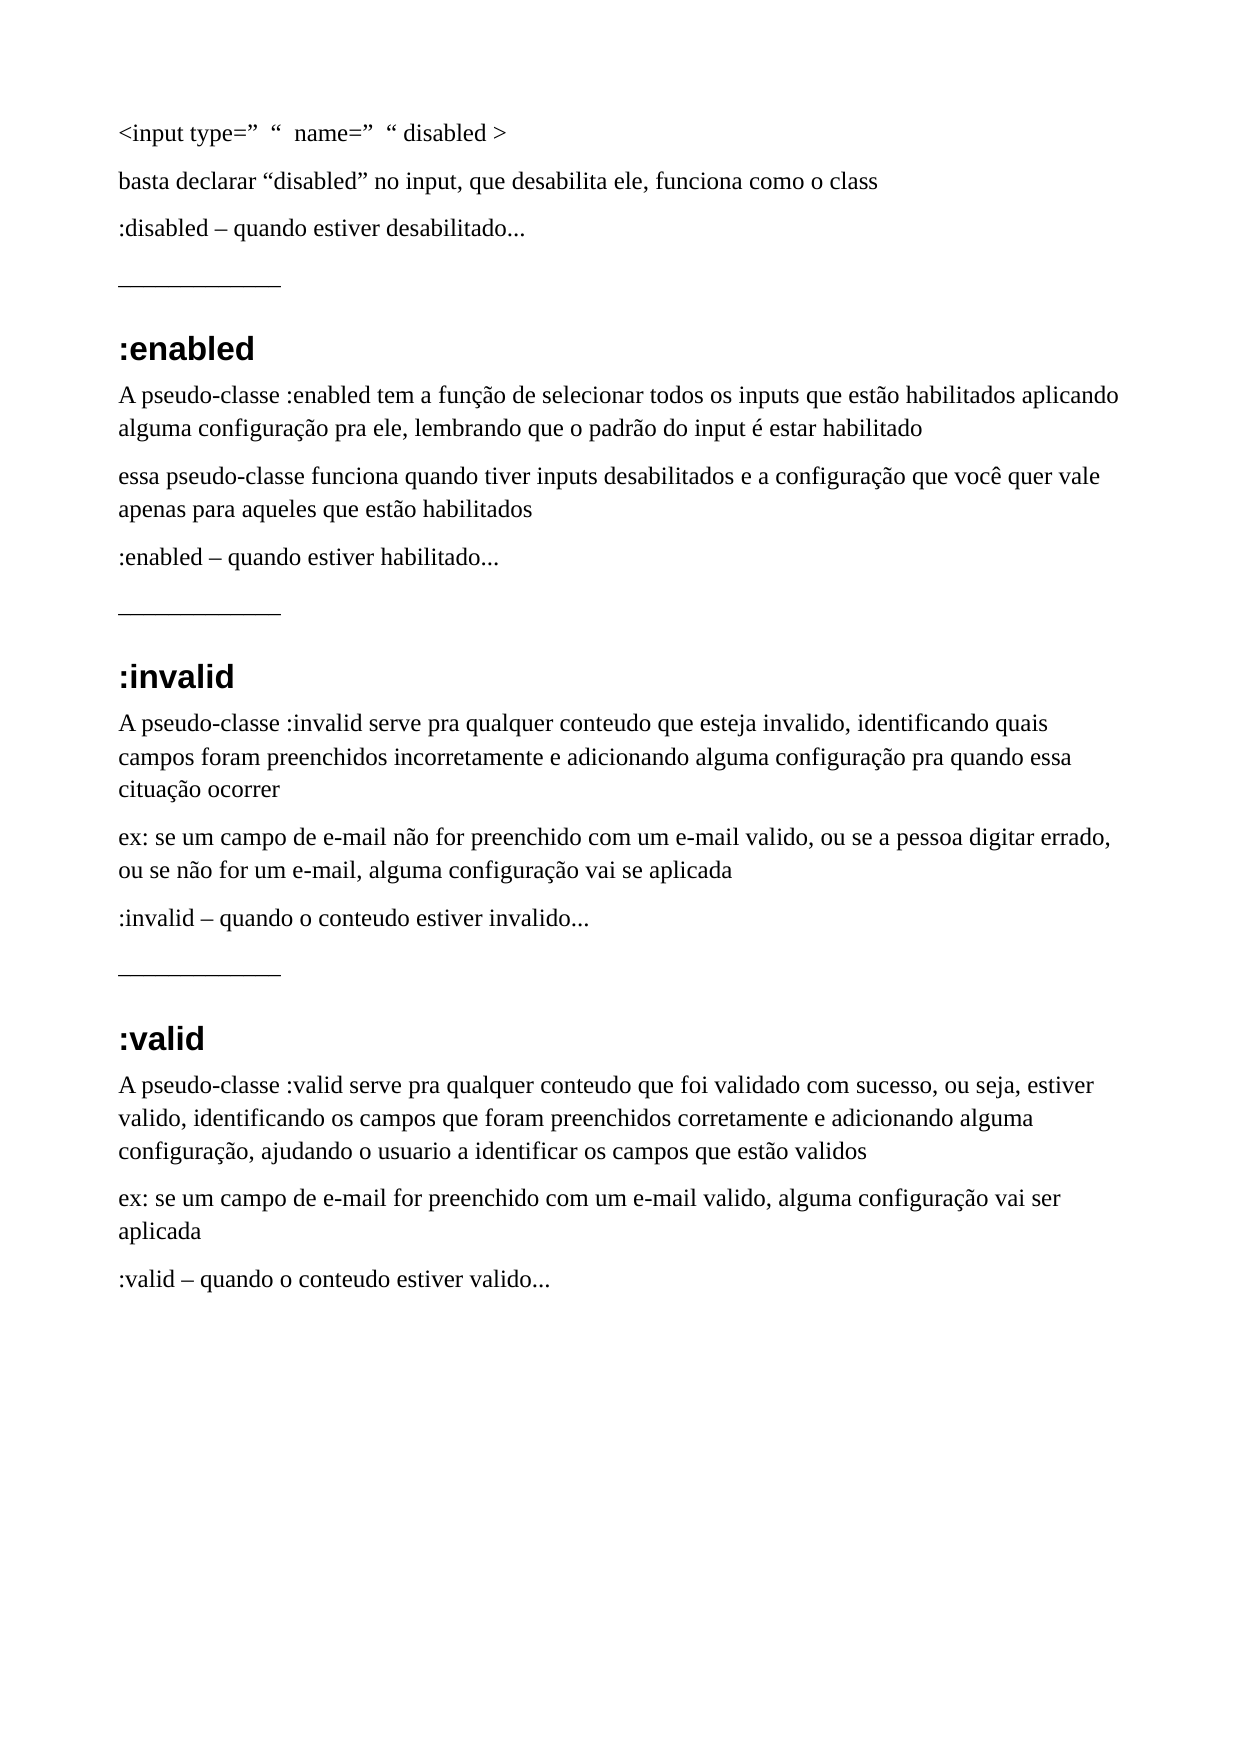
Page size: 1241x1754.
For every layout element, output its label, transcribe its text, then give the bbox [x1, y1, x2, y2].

text _____________ [118, 589, 1122, 618]
subtitle :enabled [118, 329, 1122, 368]
text :disabled – quando estiver desabilitado... [118, 213, 1122, 242]
text :invalid – quando o conteudo estiver invalido... [118, 903, 1122, 932]
text :valid – quando o conteudo estiver valido... [118, 1264, 1122, 1293]
text A pseudo-classe :invalid serve pra qualquer conteudo que esteja invalido, identificando quais campos foram preenchidos incorretamente e adicionando alguma configuração pra quando essa cituação ocorrer [118, 708, 1122, 803]
text essa pseudo-classe funciona quando tiver inputs desabilitados e a configuração que você quer vale apenas para aqueles que estão habilitados [118, 461, 1122, 523]
text <input type=” “ name=” “ disabled > [118, 118, 1122, 147]
text _____________ [118, 950, 1122, 979]
text ex: se um campo de e-mail não for preenchido com um e-mail valido, ou se a pessoa digitar errado, ou se não for um e-mail, alguma configuração vai se aplicada [118, 822, 1122, 884]
text :enabled – quando estiver habilitado... [118, 542, 1122, 570]
text A pseudo-classe :enabled tem a função de selecionar todos os inputs que estão habilitados aplicando alguma configuração pra ele, lembrando que o padrão do input é estar habilitado [118, 380, 1122, 442]
text ex: se um campo de e-mail for preenchido com um e-mail valido, alguma configuração vai ser aplicada [118, 1183, 1122, 1245]
text basta declarar “disabled” no input, que desabilita ele, funciona como o class [118, 166, 1122, 194]
text _____________ [118, 261, 1122, 290]
subtitle :valid [118, 1019, 1122, 1057]
subtitle :invalid [118, 658, 1122, 696]
text A pseudo-classe :valid serve pra qualquer conteudo que foi validado com sucesso, ou seja, estiver valido, identificando os campos que foram preenchidos corretamente e adicionando alguma configuração, ajudando o usuario a identificar os campos que estão validos [118, 1070, 1122, 1164]
